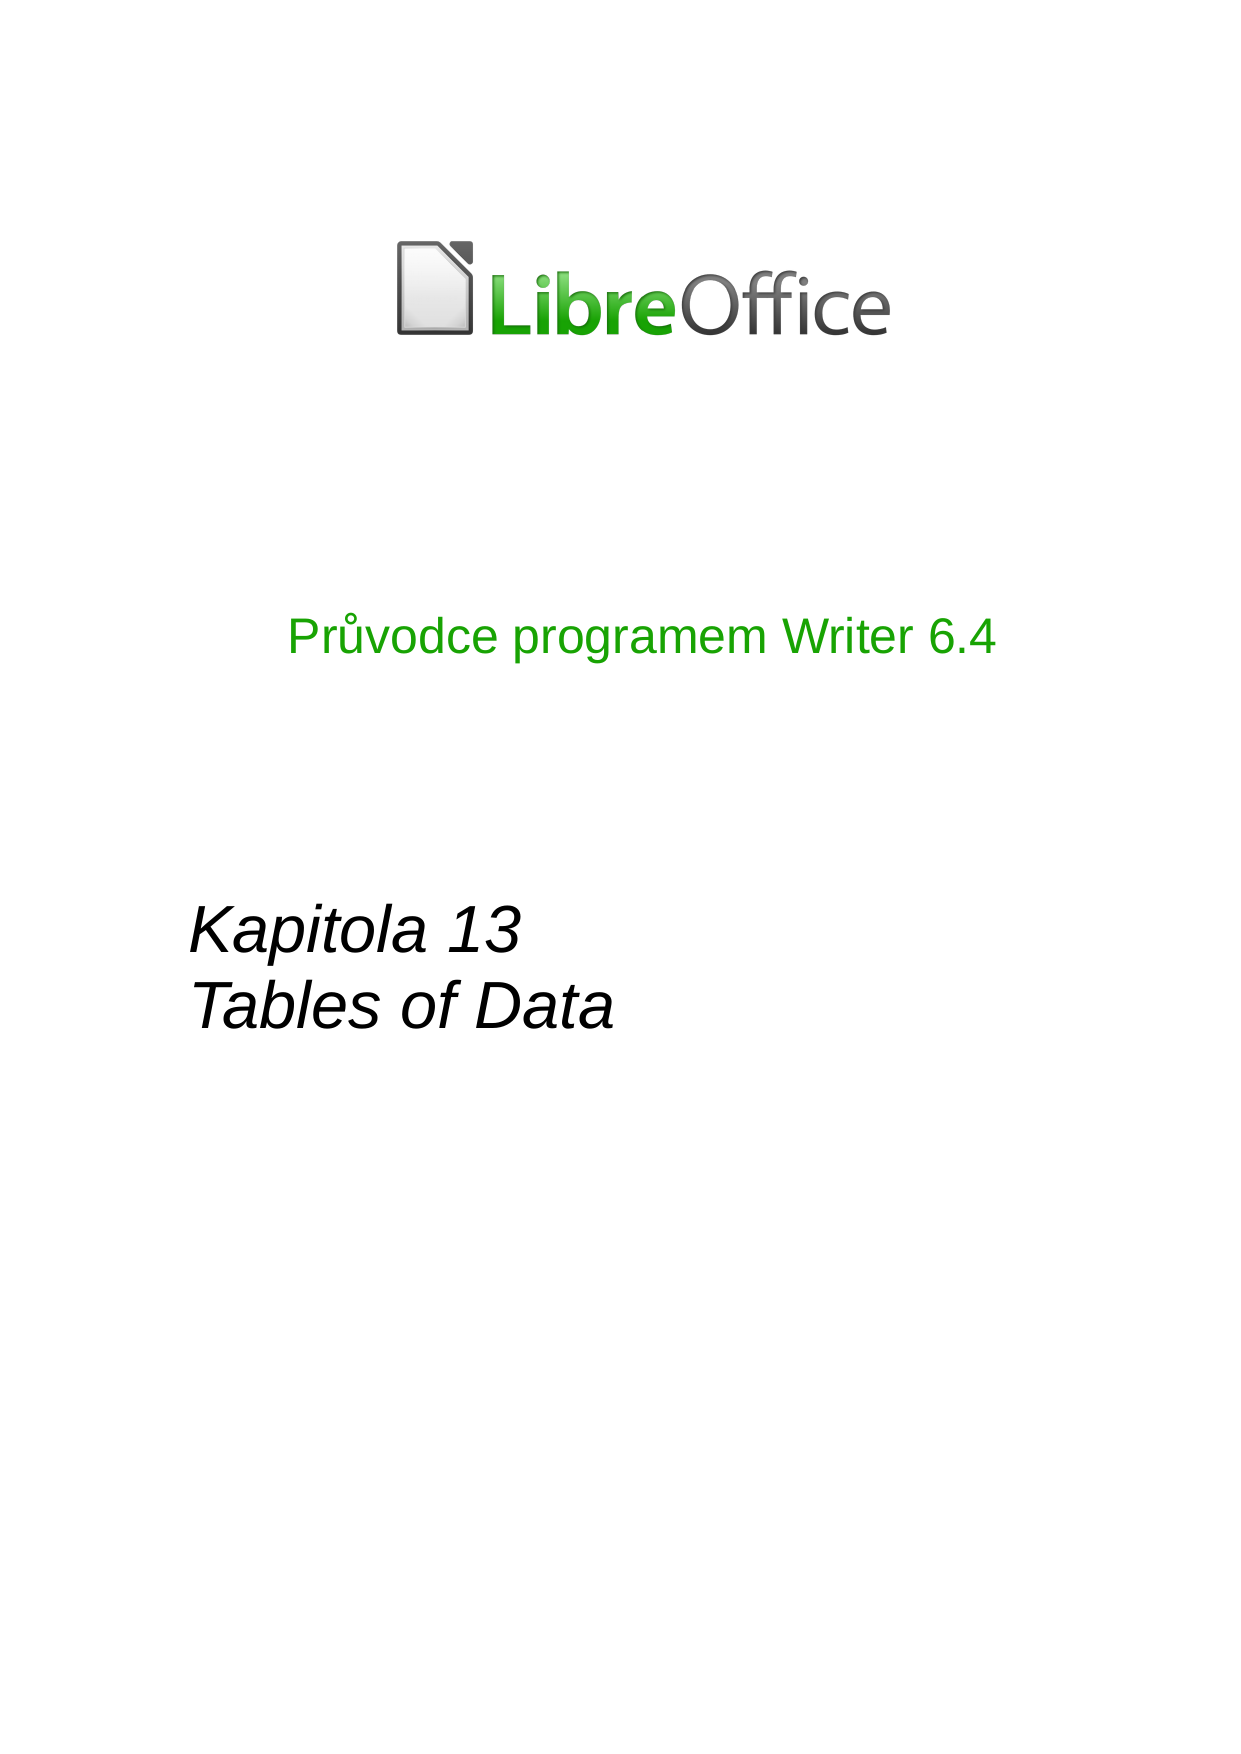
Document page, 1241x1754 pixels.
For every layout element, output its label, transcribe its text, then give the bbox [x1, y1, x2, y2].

text Průvodce programem Writer 6.4 [188, 607, 1098, 664]
picture [392, 236, 893, 342]
title Kapitola 13 Tables of Data [188, 889, 1098, 1043]
